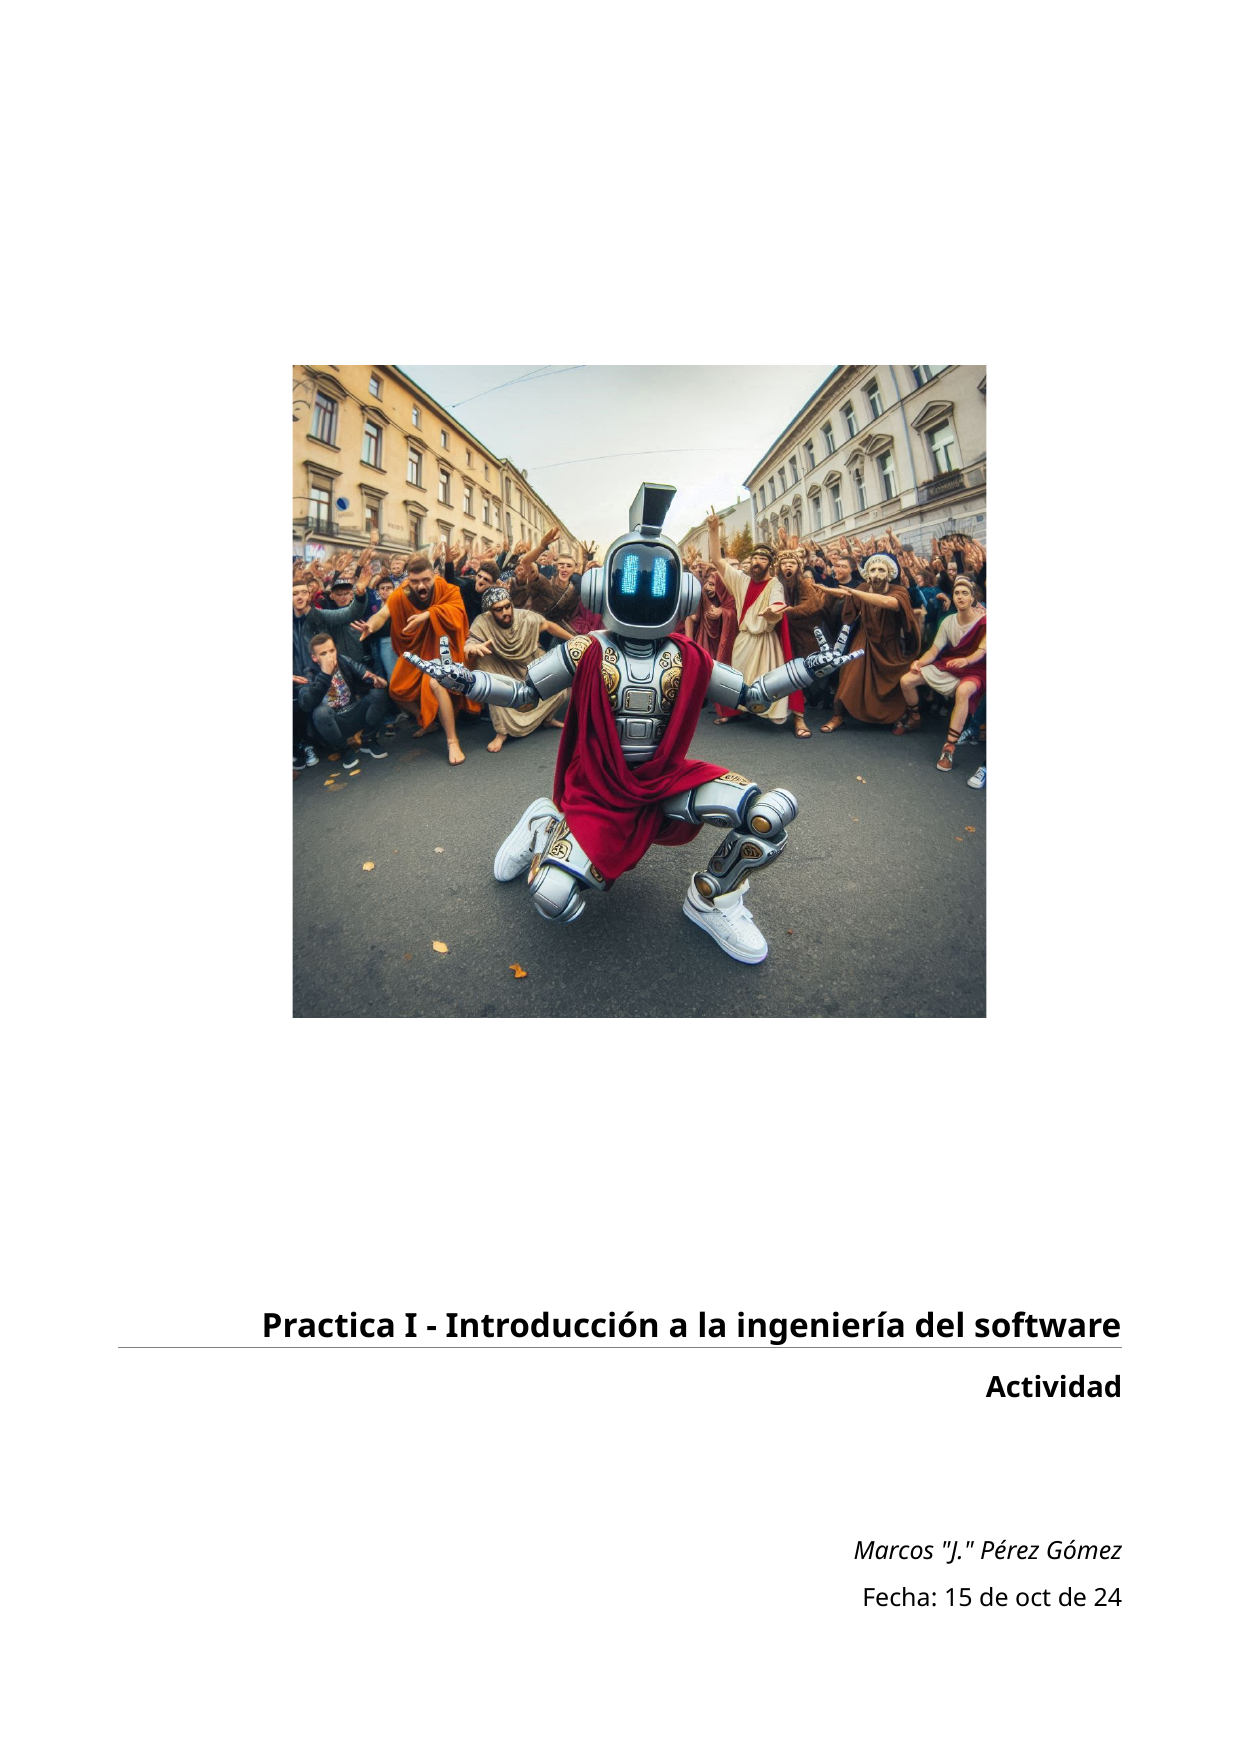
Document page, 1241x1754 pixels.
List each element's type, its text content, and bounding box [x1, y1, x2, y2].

picture [292, 365, 987, 1018]
text Fecha: 15 de oct de 24 [118, 1579, 1122, 1613]
title Actividad [118, 1366, 1122, 1406]
text Practica I - Introducción a la ingeniería del software [118, 1302, 1122, 1347]
text Marcos "J." Pérez Gómez [118, 1533, 1122, 1567]
